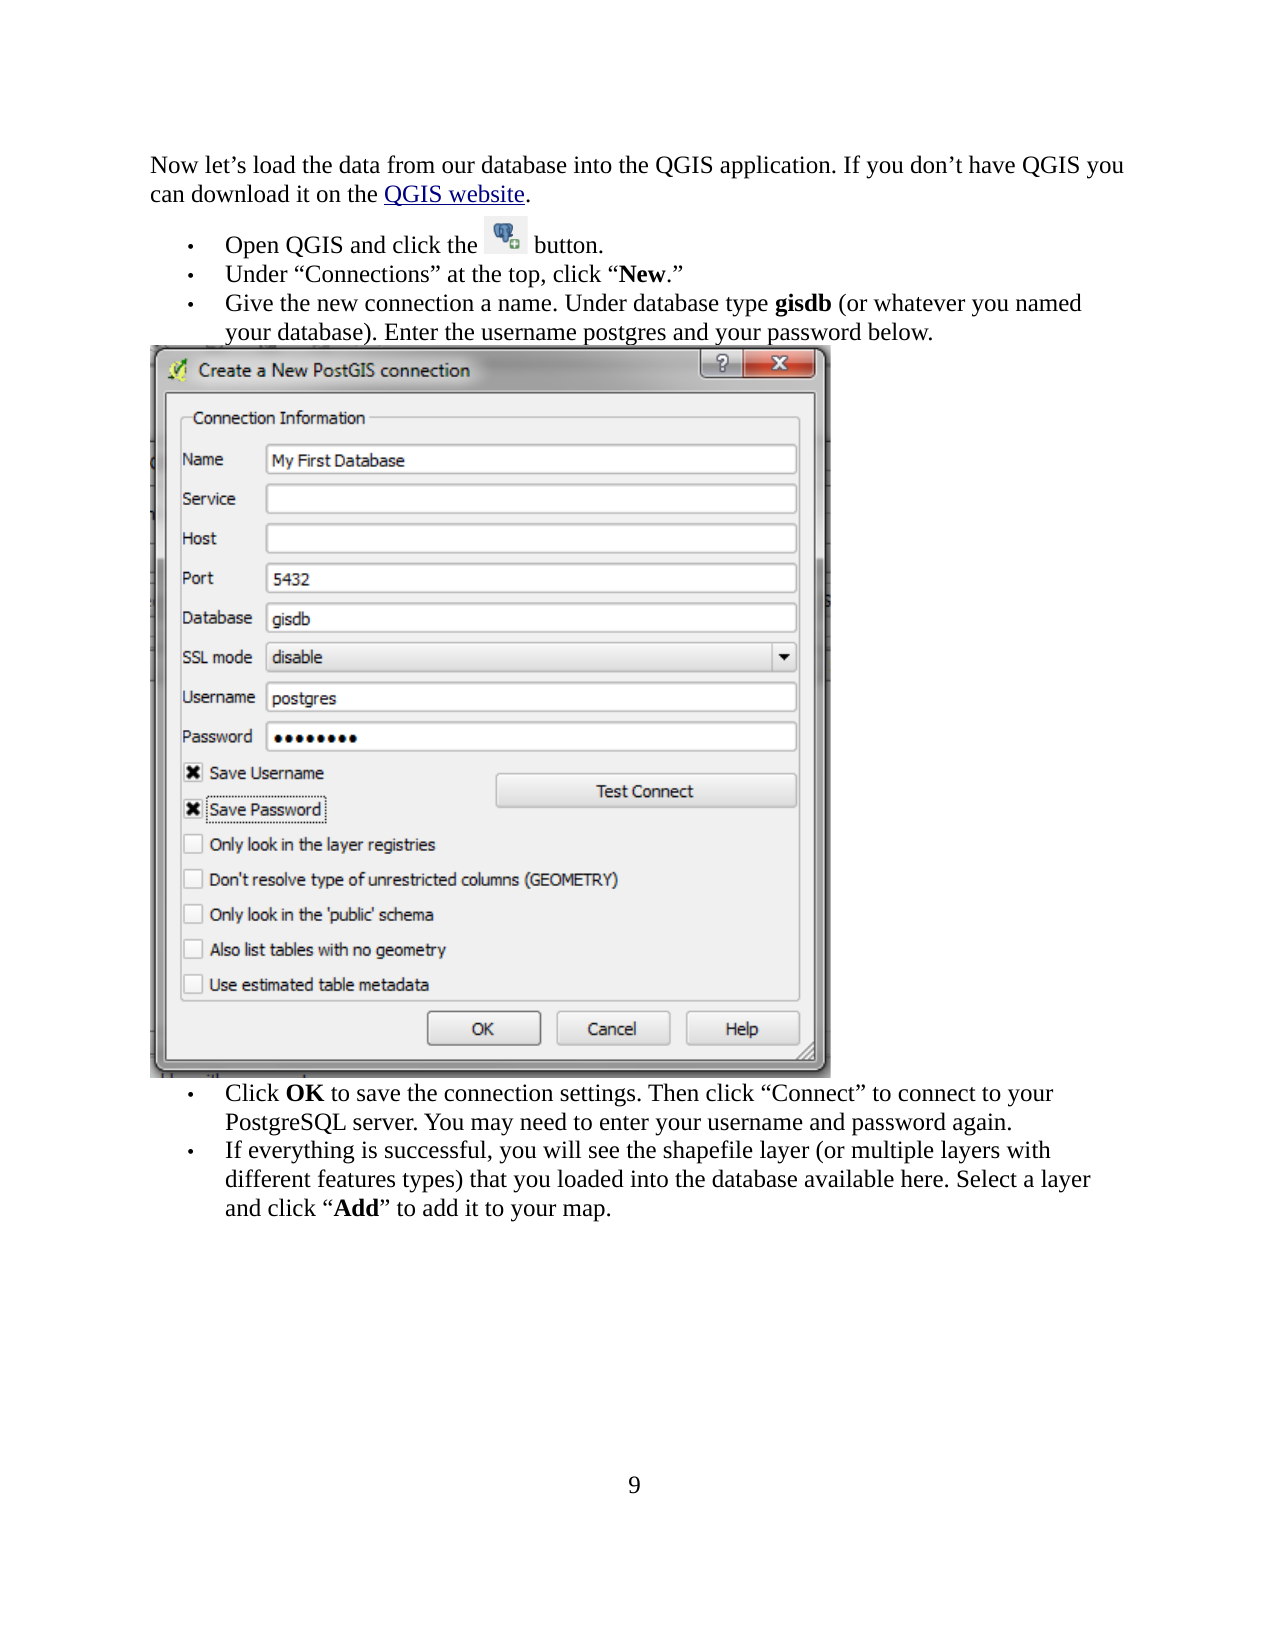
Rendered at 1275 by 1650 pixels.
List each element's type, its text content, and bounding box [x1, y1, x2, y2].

list Open QGIS and click the button. [187, 216, 1125, 259]
picture [150, 345, 831, 1078]
list Under “Connections” at the top, click “New.” [187, 259, 1125, 288]
list Give the new connection a name. Under database type gisdb (or whatever you named your database). Enter the username postgres and your password below. [187, 288, 1125, 346]
text Now let’s load the data from our database into the QGIS application. If you don’t have QGIS you can download it on the QGIS website. [150, 150, 1125, 207]
list Click OK to save the connection settings. Then click “Connect” to connect to your PostgreSQL server. You may need to enter your username and password again. [187, 1078, 1125, 1135]
list If everything is successful, you will see the shapefile layer (or multiple layers with different features types) that you loaded into the database available here. Select a layer and click “Add” to add it to your map. [187, 1135, 1125, 1222]
picture [483, 216, 528, 254]
